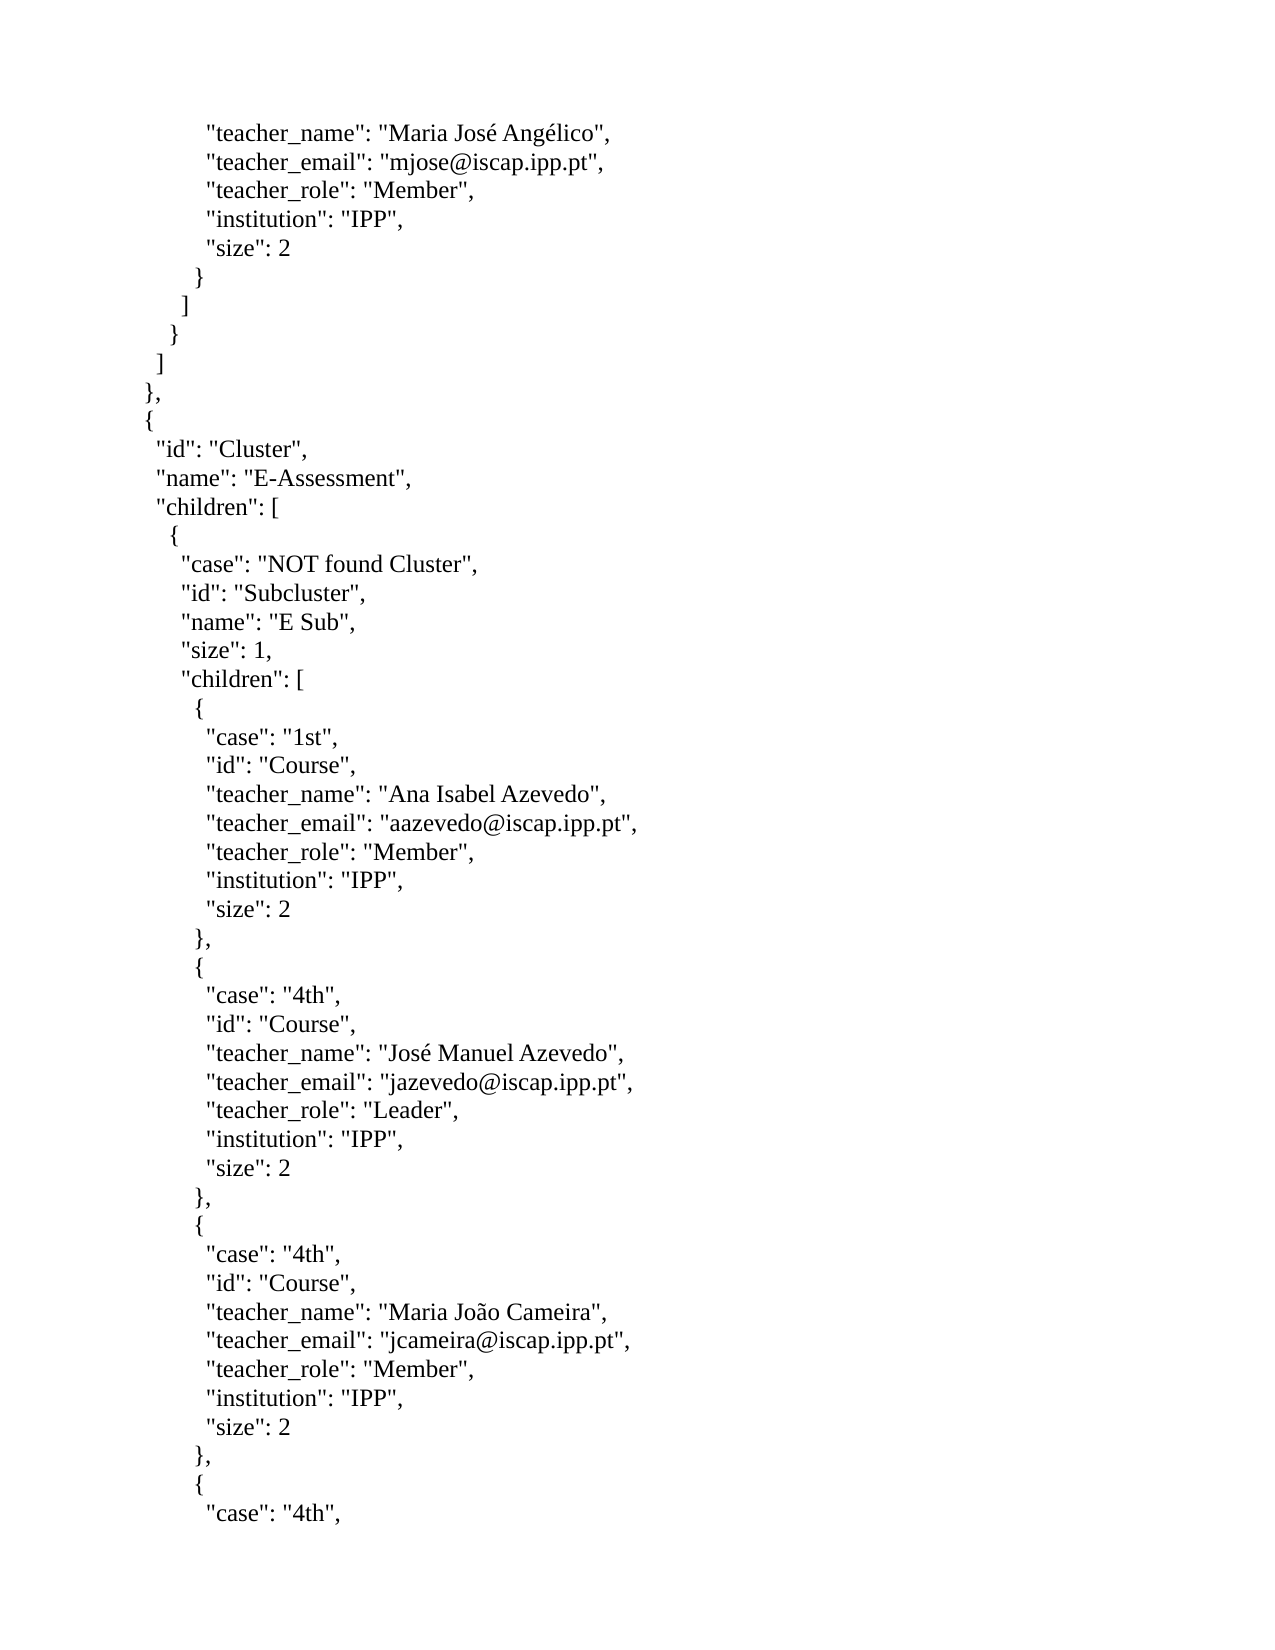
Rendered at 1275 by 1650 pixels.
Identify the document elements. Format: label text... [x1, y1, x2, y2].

text "children": [ [118, 492, 1157, 521]
text "id": "Course", [118, 1268, 1157, 1297]
text "institution": "IPP", [118, 1124, 1157, 1153]
text "size": 2 [118, 233, 1157, 262]
text "case": "1st", [118, 722, 1157, 751]
text }, [118, 1441, 1157, 1469]
text "case": "4th", [118, 1498, 1157, 1527]
text "institution": "IPP", [118, 1383, 1157, 1412]
text }, [118, 923, 1157, 952]
text { [118, 1469, 1157, 1498]
text "size": 2 [118, 1153, 1157, 1182]
text "teacher_name": "Ana Isabel Azevedo", [118, 779, 1157, 808]
text "id": "Course", [118, 1009, 1157, 1038]
text { [118, 521, 1157, 549]
text "teacher_email": "jazevedo@iscap.ipp.pt", [118, 1067, 1157, 1096]
text { [118, 406, 1157, 434]
text "teacher_name": "José Manuel Azevedo", [118, 1038, 1157, 1067]
text "teacher_email": "mjose@iscap.ipp.pt", [118, 147, 1157, 176]
text "id": "Cluster", [118, 434, 1157, 463]
text "institution": "IPP", [118, 204, 1157, 233]
text "case": "4th", [118, 981, 1157, 1009]
text "teacher_role": "Member", [118, 837, 1157, 866]
text ] [118, 291, 1157, 319]
text { [118, 1211, 1157, 1239]
text { [118, 693, 1157, 722]
text "teacher_email": "jcameira@iscap.ipp.pt", [118, 1326, 1157, 1354]
text "teacher_role": "Member", [118, 176, 1157, 204]
text "children": [ [118, 664, 1157, 693]
text }, [118, 1182, 1157, 1211]
text "name": "E Sub", [118, 607, 1157, 636]
text "size": 1, [118, 636, 1157, 664]
text } [118, 262, 1157, 291]
text } [118, 319, 1157, 348]
text "teacher_role": "Member", [118, 1354, 1157, 1383]
text "size": 2 [118, 1412, 1157, 1441]
text "case": "NOT found Cluster", [118, 549, 1157, 578]
text ] [118, 348, 1157, 377]
text { [118, 952, 1157, 981]
text "case": "4th", [118, 1239, 1157, 1268]
text "size": 2 [118, 894, 1157, 923]
text "teacher_name": "Maria João Cameira", [118, 1297, 1157, 1326]
text "institution": "IPP", [118, 866, 1157, 894]
text "name": "E-Assessment", [118, 463, 1157, 492]
text "id": "Subcluster", [118, 578, 1157, 607]
text "id": "Course", [118, 751, 1157, 779]
text }, [118, 377, 1157, 406]
text "teacher_email": "aazevedo@iscap.ipp.pt", [118, 808, 1157, 837]
text "teacher_role": "Leader", [118, 1096, 1157, 1124]
text "teacher_name": "Maria José Angélico", [118, 118, 1157, 147]
